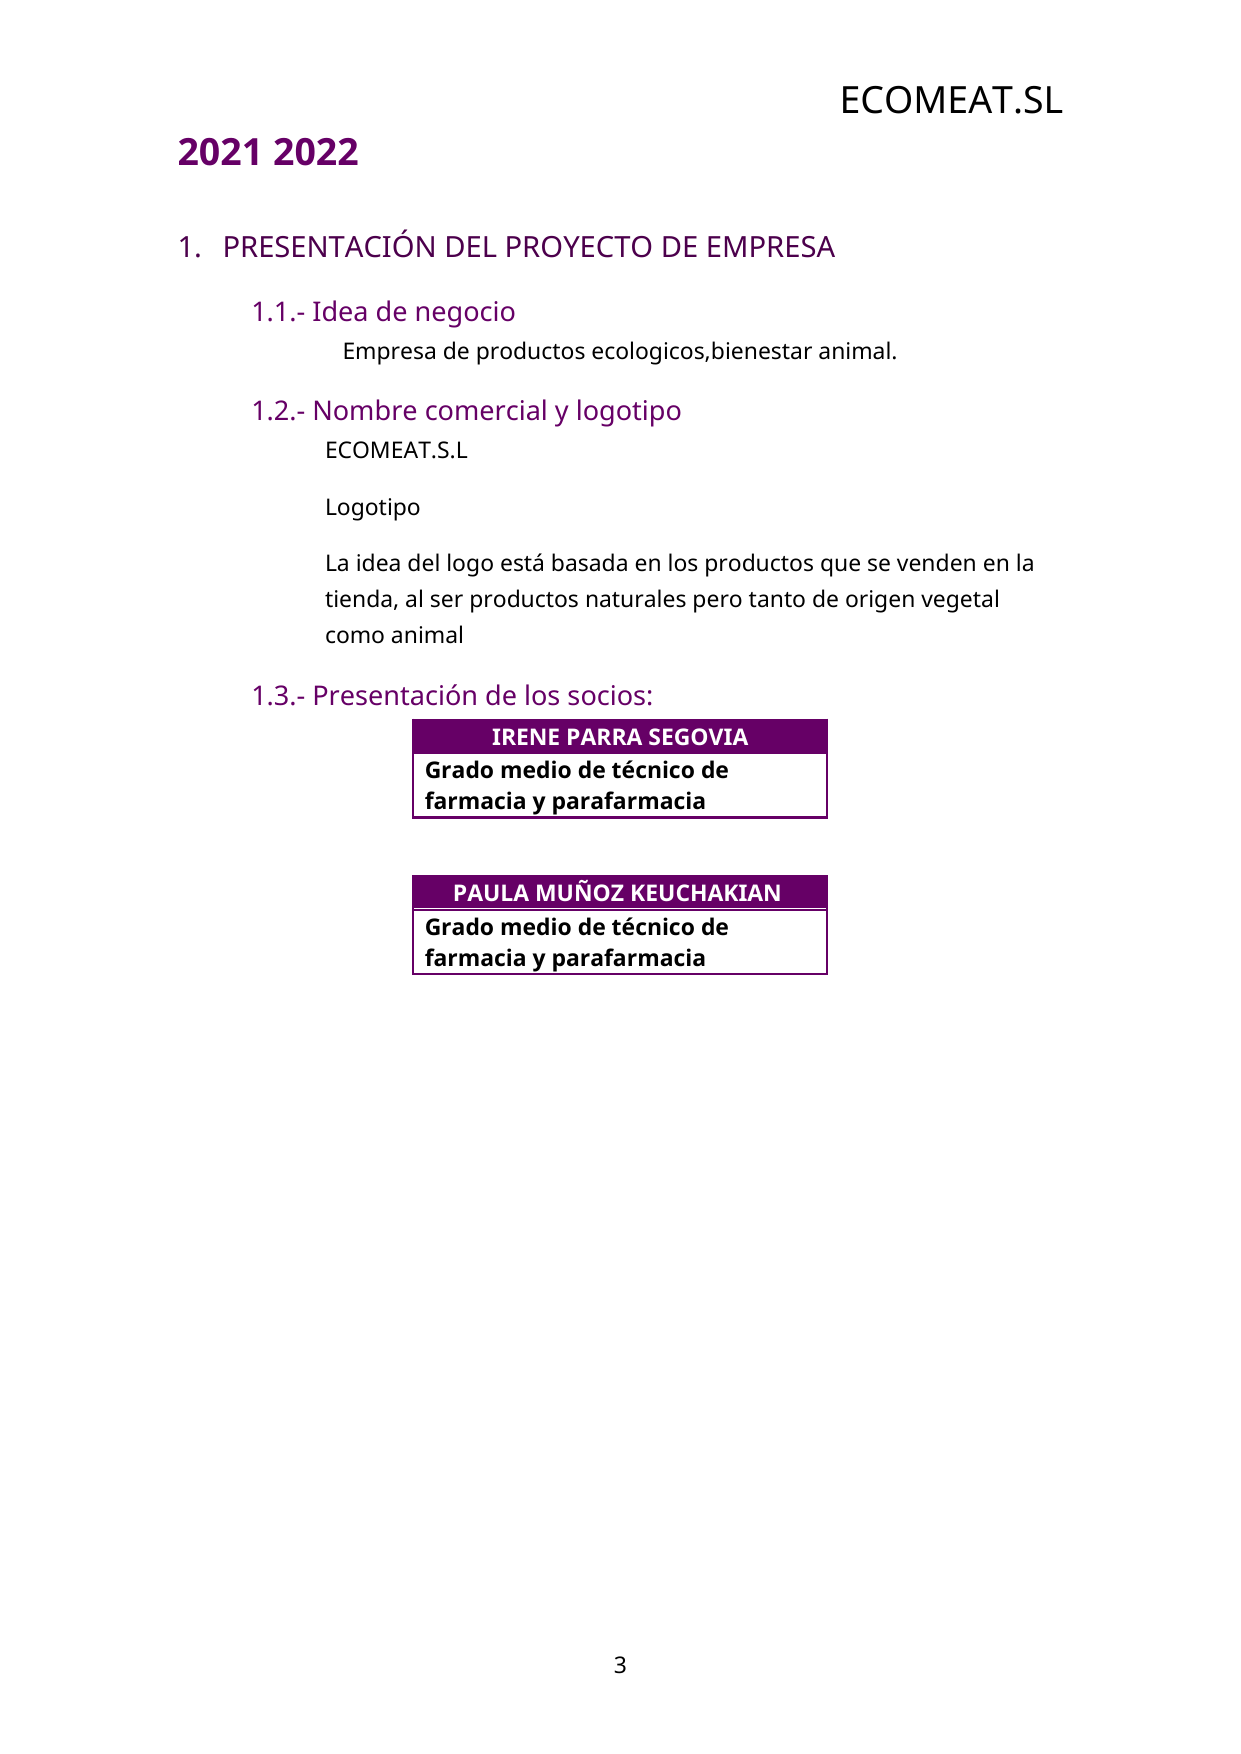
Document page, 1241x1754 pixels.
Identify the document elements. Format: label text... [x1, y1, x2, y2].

text La idea del logo está basada en los productos que se venden en la tienda, al ser productos naturales pero tanto de origen vegetal como animal [325, 547, 1063, 651]
subtitle 1.1.- Idea de negocio [177, 292, 1063, 329]
subtitle 1. PRESENTACIÓN DEL PROYECTO DE EMPRESA [177, 226, 1063, 266]
table_cell Grado medio de técnico de farmacia y parafarmacia [414, 911, 826, 973]
text Logotipo [325, 491, 1063, 522]
table_header IRENE PARRA SEGOVIA [414, 721, 826, 752]
subtitle 1.2.- Nombre comercial y logotipo [177, 391, 1063, 428]
table_header PAULA MUÑOZ KEUCHAKIAN [414, 877, 826, 908]
text Empresa de productos ecologicos,bienestar animal. [177, 335, 1063, 366]
text ECOMEAT.S.L [325, 434, 1063, 465]
subtitle 1.3.- Presentación de los socios: [177, 676, 1063, 713]
table_cell Grado medio de técnico de farmacia y parafarmacia [414, 754, 826, 816]
